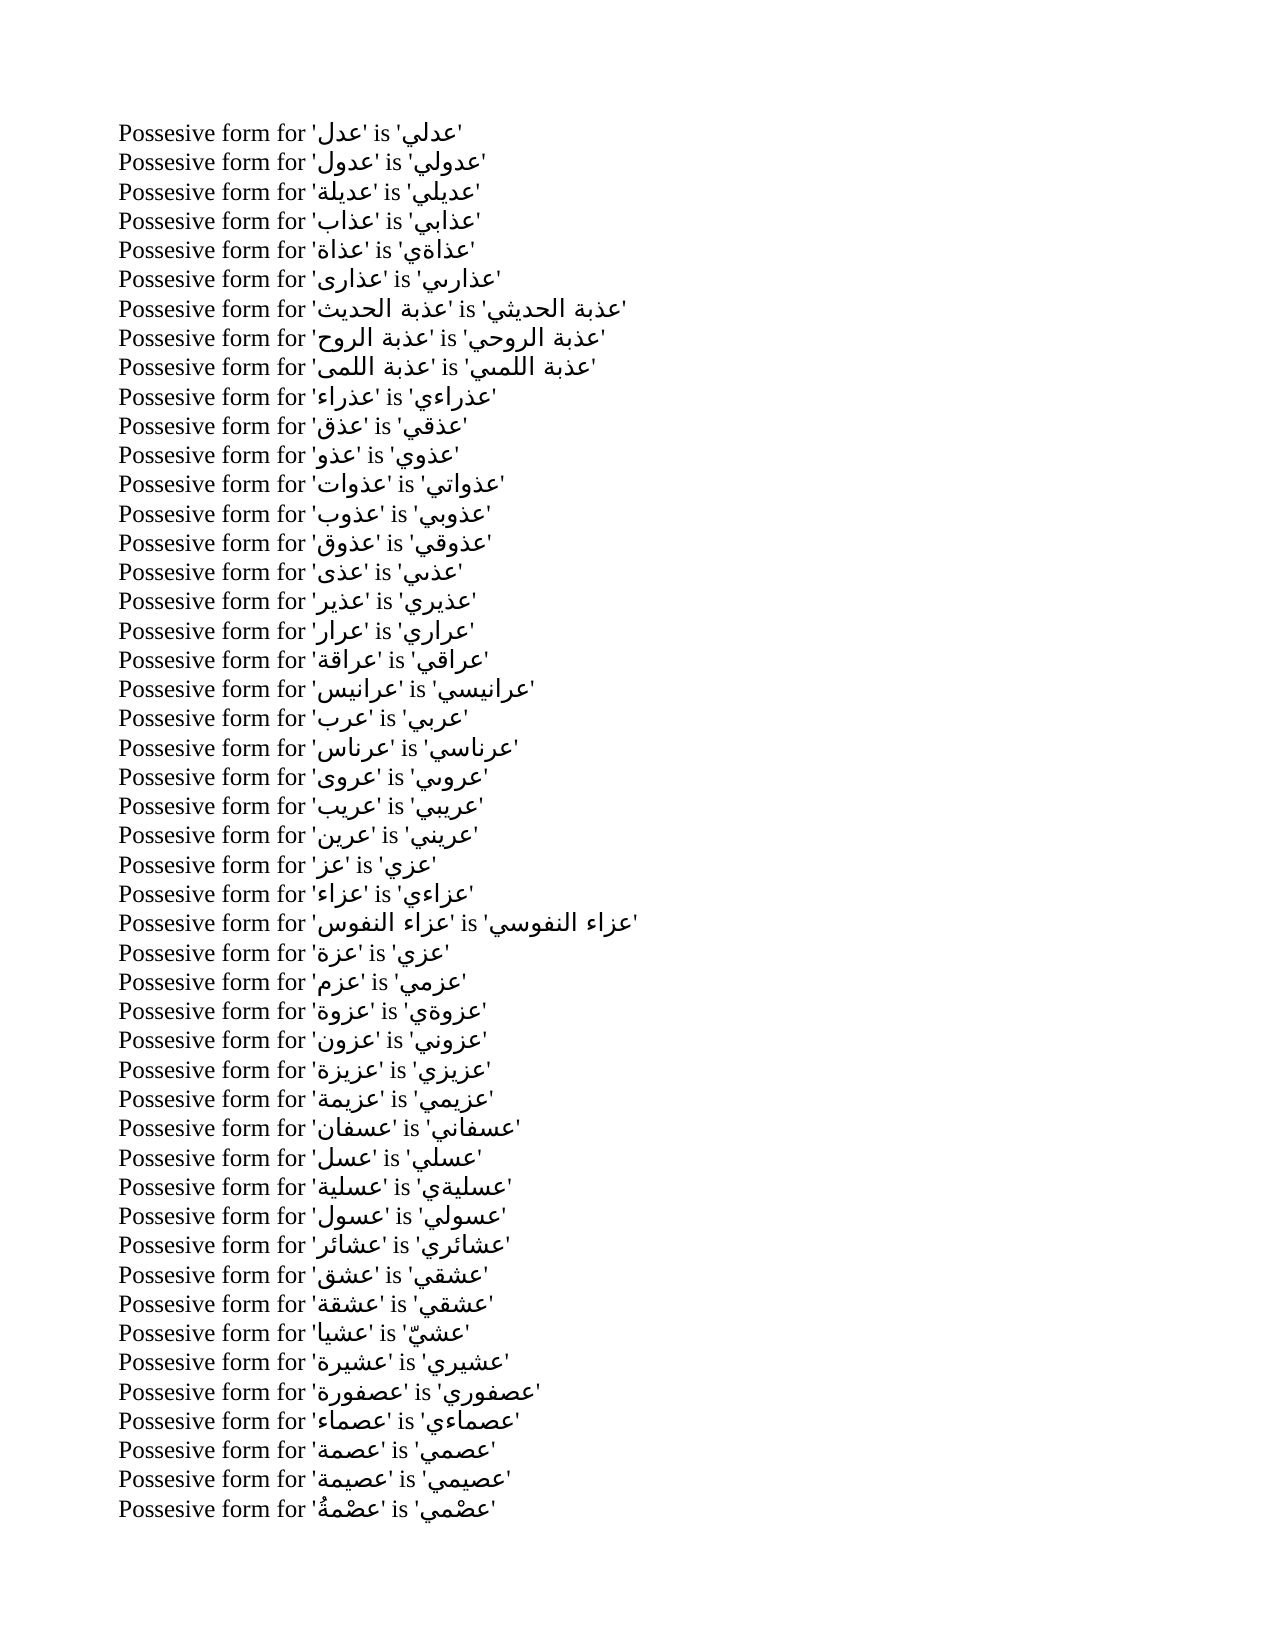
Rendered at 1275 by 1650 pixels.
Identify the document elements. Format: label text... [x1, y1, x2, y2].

text Possesive form for 'عذبة اللمى' is 'عذبة اللمىي' [118, 352, 1157, 382]
text Possesive form for 'عذاة' is 'عذاةي' [118, 235, 1157, 264]
text Possesive form for 'عز' is 'عزي' [118, 850, 1157, 879]
text Possesive form for 'عزم' is 'عزمي' [118, 967, 1157, 996]
text Possesive form for 'عزة' is 'عزي' [118, 938, 1157, 967]
text Possesive form for 'عرانيس' is 'عرانيسي' [118, 674, 1157, 703]
text Possesive form for 'عذارى' is 'عذارىي' [118, 264, 1157, 294]
text Possesive form for 'عشق' is 'عشقي' [118, 1260, 1157, 1289]
text Possesive form for 'عراقة' is 'عراقي' [118, 645, 1157, 674]
text Possesive form for 'عرب' is 'عربي' [118, 703, 1157, 733]
text Possesive form for 'عزيزة' is 'عزيزي' [118, 1055, 1157, 1084]
text Possesive form for 'عصْمةُ' is 'عصْمي' [118, 1494, 1157, 1523]
text Possesive form for 'عرار' is 'عراري' [118, 616, 1157, 645]
text Possesive form for 'عدل' is 'عدلي' [118, 118, 1157, 147]
text Possesive form for 'عذو' is 'عذوي' [118, 440, 1157, 469]
text Possesive form for 'عسلية' is 'عسليةي' [118, 1172, 1157, 1201]
text Possesive form for 'عزون' is 'عزوني' [118, 1026, 1157, 1055]
text Possesive form for 'عديلة' is 'عديلي' [118, 177, 1157, 206]
text Possesive form for 'عذراء' is 'عذراءي' [118, 382, 1157, 411]
text Possesive form for 'عصفورة' is 'عصفوري' [118, 1377, 1157, 1406]
text Possesive form for 'عرناس' is 'عرناسي' [118, 733, 1157, 762]
text Possesive form for 'عرين' is 'عريني' [118, 821, 1157, 850]
text Possesive form for 'عزوة' is 'عزوةي' [118, 996, 1157, 1026]
text Possesive form for 'عذبة الحديث' is 'عذبة الحديثي' [118, 294, 1157, 323]
text Possesive form for 'عشائر' is 'عشائري' [118, 1230, 1157, 1260]
text Possesive form for 'عروى' is 'عروىي' [118, 762, 1157, 791]
text Possesive form for 'عشيا' is 'عشيّ' [118, 1318, 1157, 1347]
text Possesive form for 'عسول' is 'عسولي' [118, 1201, 1157, 1230]
text Possesive form for 'عدول' is 'عدولي' [118, 147, 1157, 177]
text Possesive form for 'عذير' is 'عذيري' [118, 586, 1157, 616]
text Possesive form for 'عذوق' is 'عذوقي' [118, 528, 1157, 557]
text Possesive form for 'عذاب' is 'عذابي' [118, 206, 1157, 235]
text Possesive form for 'عزيمة' is 'عزيمي' [118, 1084, 1157, 1113]
text Possesive form for 'عصمة' is 'عصمي' [118, 1435, 1157, 1464]
text Possesive form for 'عسل' is 'عسلي' [118, 1143, 1157, 1172]
text Possesive form for 'عزاء' is 'عزاءي' [118, 879, 1157, 908]
text Possesive form for 'عزاء النفوس' is 'عزاء النفوسي' [118, 908, 1157, 938]
text Possesive form for 'عذوات' is 'عذواتي' [118, 469, 1157, 499]
text Possesive form for 'عذوب' is 'عذوبي' [118, 499, 1157, 528]
text Possesive form for 'عسفان' is 'عسفاني' [118, 1113, 1157, 1143]
text Possesive form for 'عذى' is 'عذىي' [118, 557, 1157, 586]
text Possesive form for 'عذق' is 'عذقي' [118, 411, 1157, 440]
text Possesive form for 'عصيمة' is 'عصيمي' [118, 1464, 1157, 1494]
text Possesive form for 'عشيرة' is 'عشيري' [118, 1347, 1157, 1377]
text Possesive form for 'عصماء' is 'عصماءي' [118, 1406, 1157, 1435]
text Possesive form for 'عذبة الروح' is 'عذبة الروحي' [118, 323, 1157, 352]
text Possesive form for 'عشقة' is 'عشقي' [118, 1289, 1157, 1318]
text Possesive form for 'عريب' is 'عريبي' [118, 791, 1157, 821]
